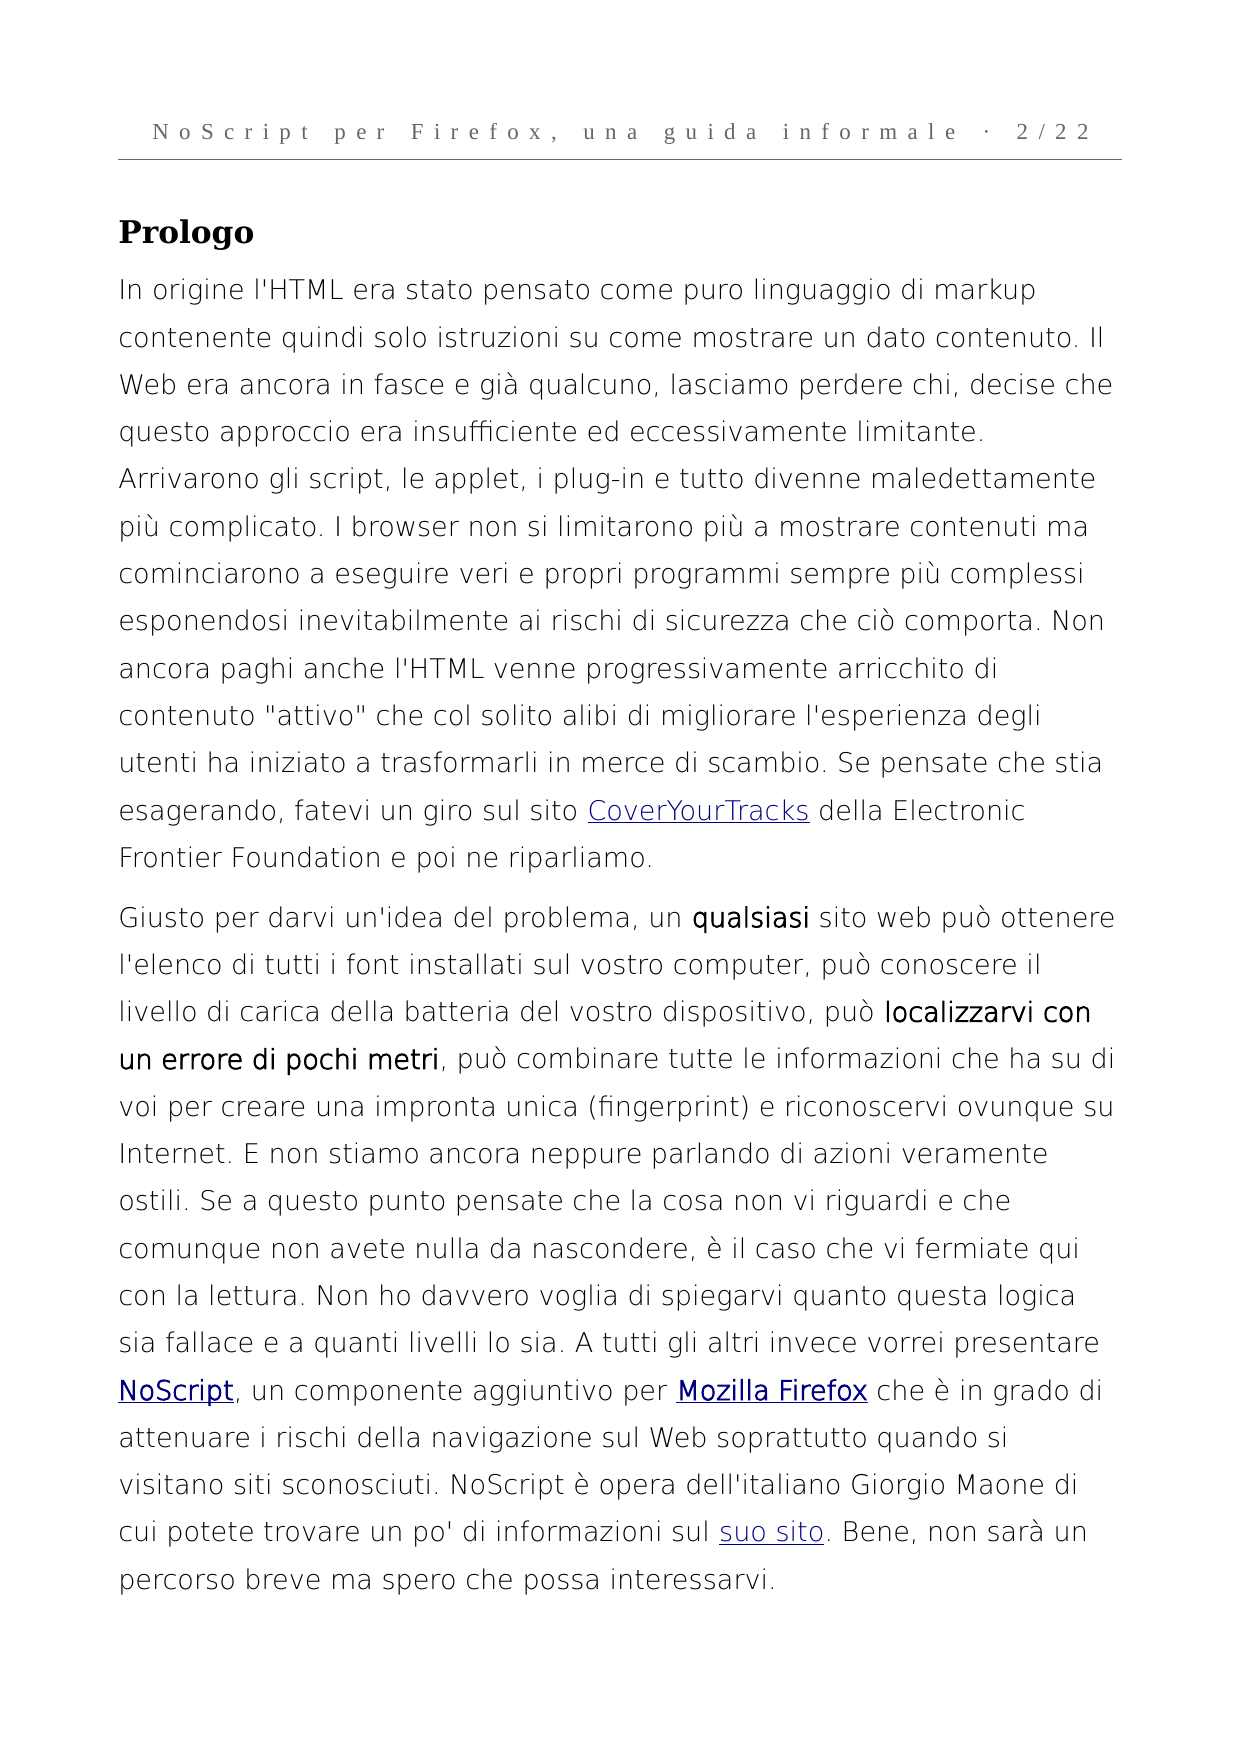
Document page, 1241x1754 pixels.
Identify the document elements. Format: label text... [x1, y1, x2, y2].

subtitle Prologo [118, 214, 1122, 251]
text In origine l'HTML era stato pensato come puro linguaggio di markup contenente quindi solo istruzioni su come mostrare un dato contenuto. Il Web era ancora in fasce e già qualcuno, lasciamo perdere chi, decise che questo approccio era insufficiente ed eccessivamente limitante. Arrivarono gli script, le applet, i plug-in e tutto divenne maledettamente più complicato. I browser non si limitarono più a mostrare contenuti ma cominciarono a eseguire veri e propri programmi sempre più complessi esponendosi inevitabilmente ai rischi di sicurezza che ciò comporta. Non ancora paghi anche l'HTML venne progressivamente arricchito di contenuto "attivo" che col solito alibi di migliorare l'esperienza degli utenti ha iniziato a trasformarli in merce di scambio. Se pensate che stia esagerando, fatevi un giro sul sito CoverYourTracks della Electronic Frontier Foundation e poi ne riparliamo. [118, 275, 1122, 874]
text Giusto per darvi un'idea del problema, un qualsiasi sito web può ottenere l'elenco di tutti i font installati sul vostro computer, può conoscere il livello di carica della batteria del vostro dispositivo, può localizzarvi con un errore di pochi metri, può combinare tutte le informazioni che ha su di voi per creare una impronta unica (fingerprint) e riconoscervi ovunque su Internet. E non stiamo ancora neppure parlando di azioni veramente ostili. Se a questo punto pensate che la cosa non vi riguardi e che comunque non avete nulla da nascondere, è il caso che vi fermiate qui con la lettura. Non ho davvero voglia di spiegarvi quanto questa logica sia fallace e a quanti livelli lo sia. A tutti gli altri invece vorrei presentare NoScript, un componente aggiuntivo per Mozilla Firefox che è in grado di attenuare i rischi della navigazione sul Web soprattutto quando si visitano siti sconosciuti. NoScript è opera dell'italiano Giorgio Maone di cui potete trovare un po' di informazioni sul suo sito. Bene, non sarà un percorso breve ma spero che possa interessarvi. [118, 902, 1122, 1596]
